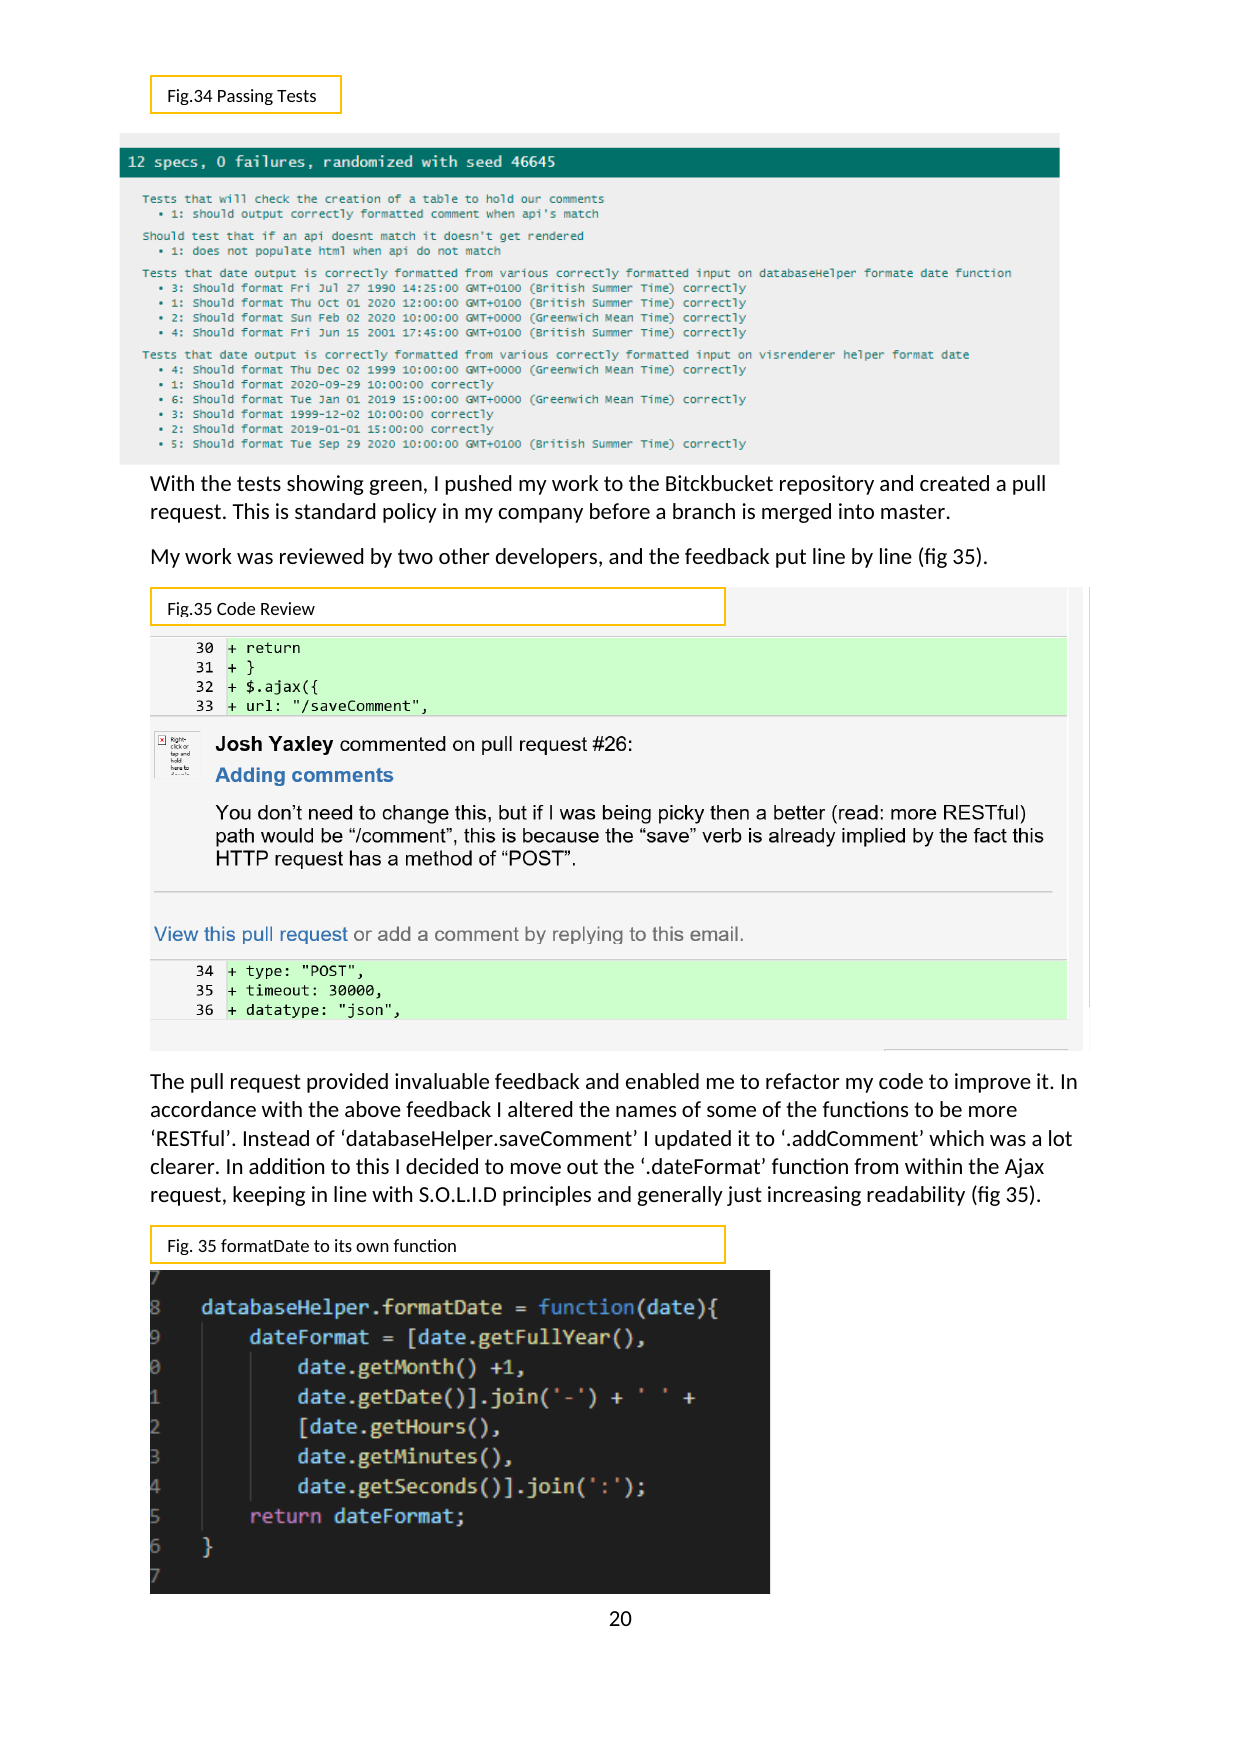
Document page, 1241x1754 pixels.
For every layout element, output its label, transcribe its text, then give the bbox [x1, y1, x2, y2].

text The pull request provided invaluable feedback and enabled me to refactor my code to improve it. In accordance with the above feedback I altered the names of some of the functions to be more ‘RESTful’. Instead of ‘databaseHelper.saveComment’ I updated it to ‘.addComment’ which was a lot clearer. In addition to this I decided to move out the ‘.dateFormat’ function from within the Ajax request, keeping in line with S.O.L.I.D principles and generally just increasing readability (fig 35). [150, 1067, 1090, 1208]
text My work was reviewed by two other developers, and the feedback put line by line (fig 35). [150, 542, 1090, 570]
text Fig. 35 formatDate to its own function [167, 1234, 709, 1254]
text Fig.35 Code Review [167, 597, 709, 617]
text With the tests showing green, I pushed my work to the Bitckbucket repository and created a pull request. This is standard policy in my company before a branch is merged into master. [150, 210, 1090, 525]
text Fig.34 Passing Tests [167, 85, 325, 104]
